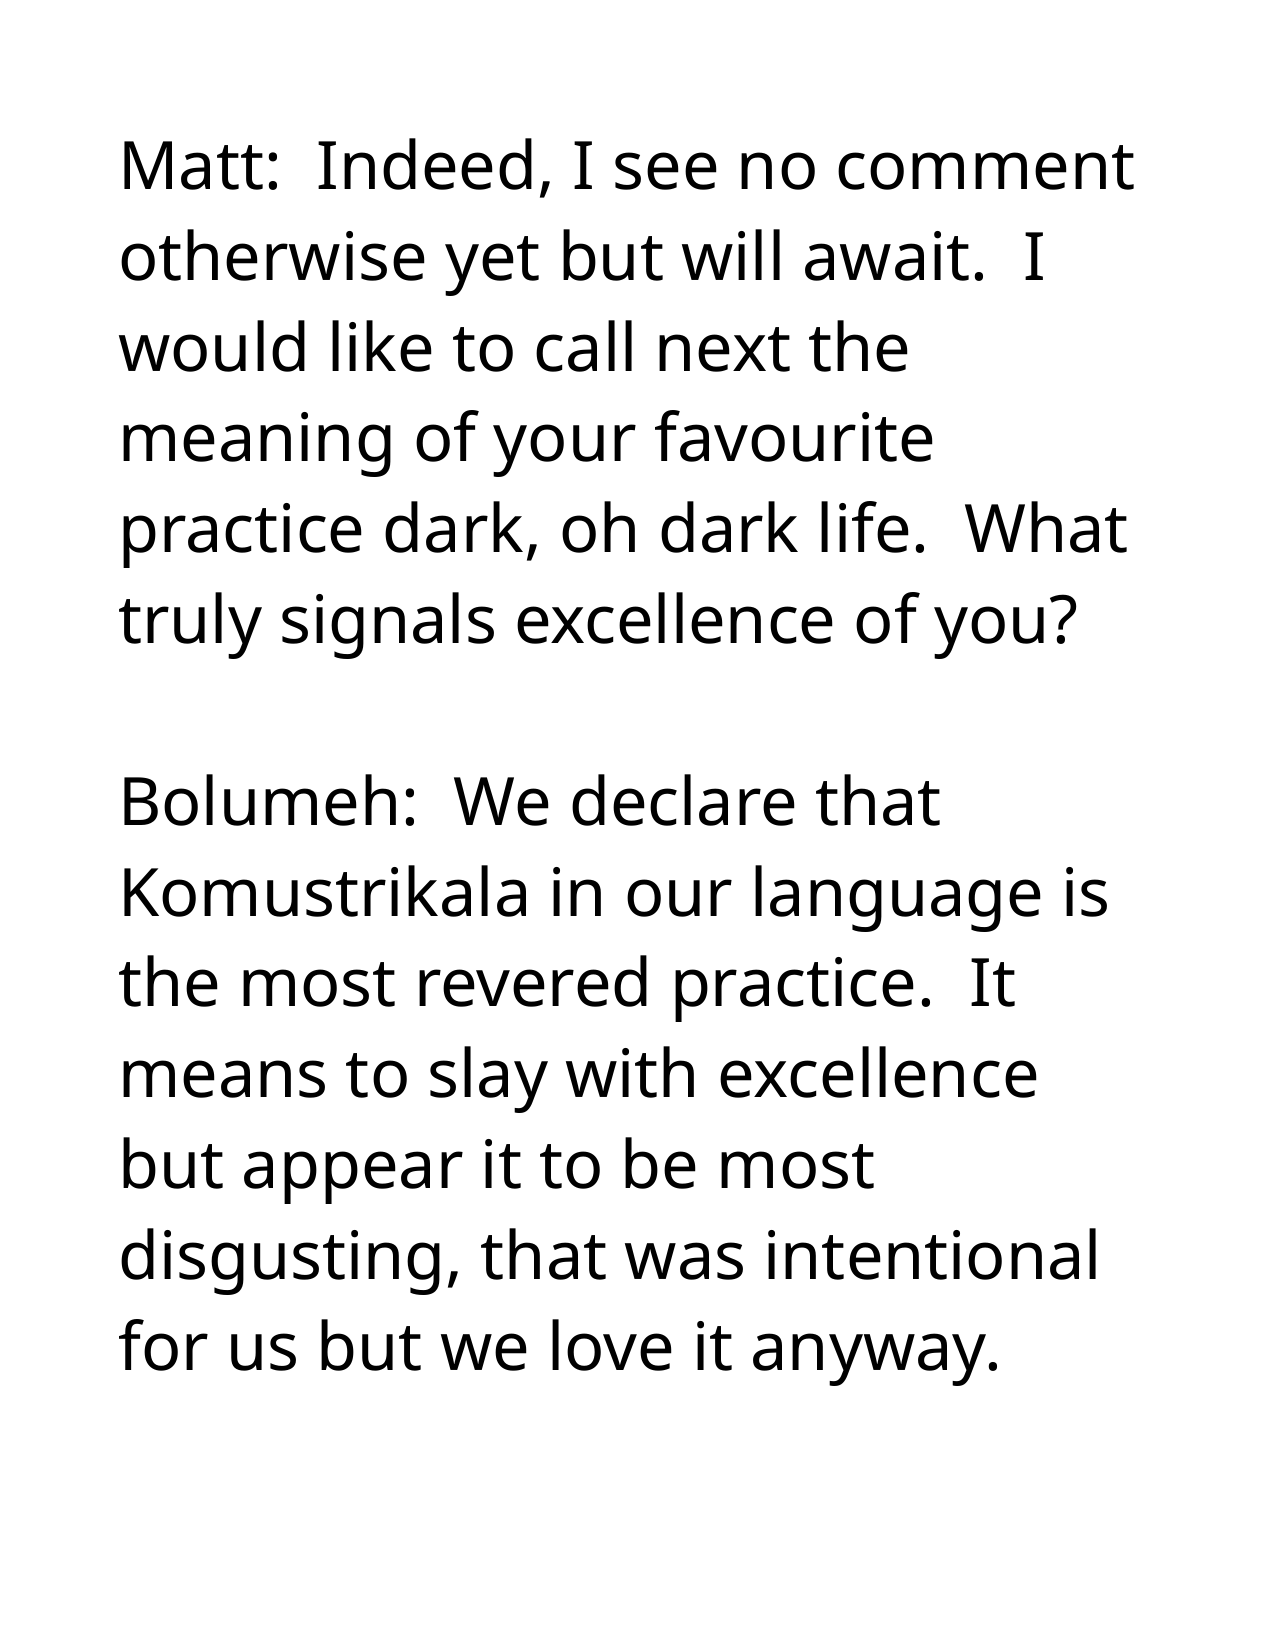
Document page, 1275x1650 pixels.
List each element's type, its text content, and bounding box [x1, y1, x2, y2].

text Matt: Indeed, I see no comment otherwise yet but will await. I would like to call next the meaning of your favourite practice dark, oh dark life. What truly signals excellence of you? [118, 118, 1157, 663]
text Bolumeh: We declare that Komustrikala in our language is the most revered practice. It means to slay with excellence but appear it to be most disgusting, that was intentional for us but we love it anyway. [118, 754, 1157, 1390]
